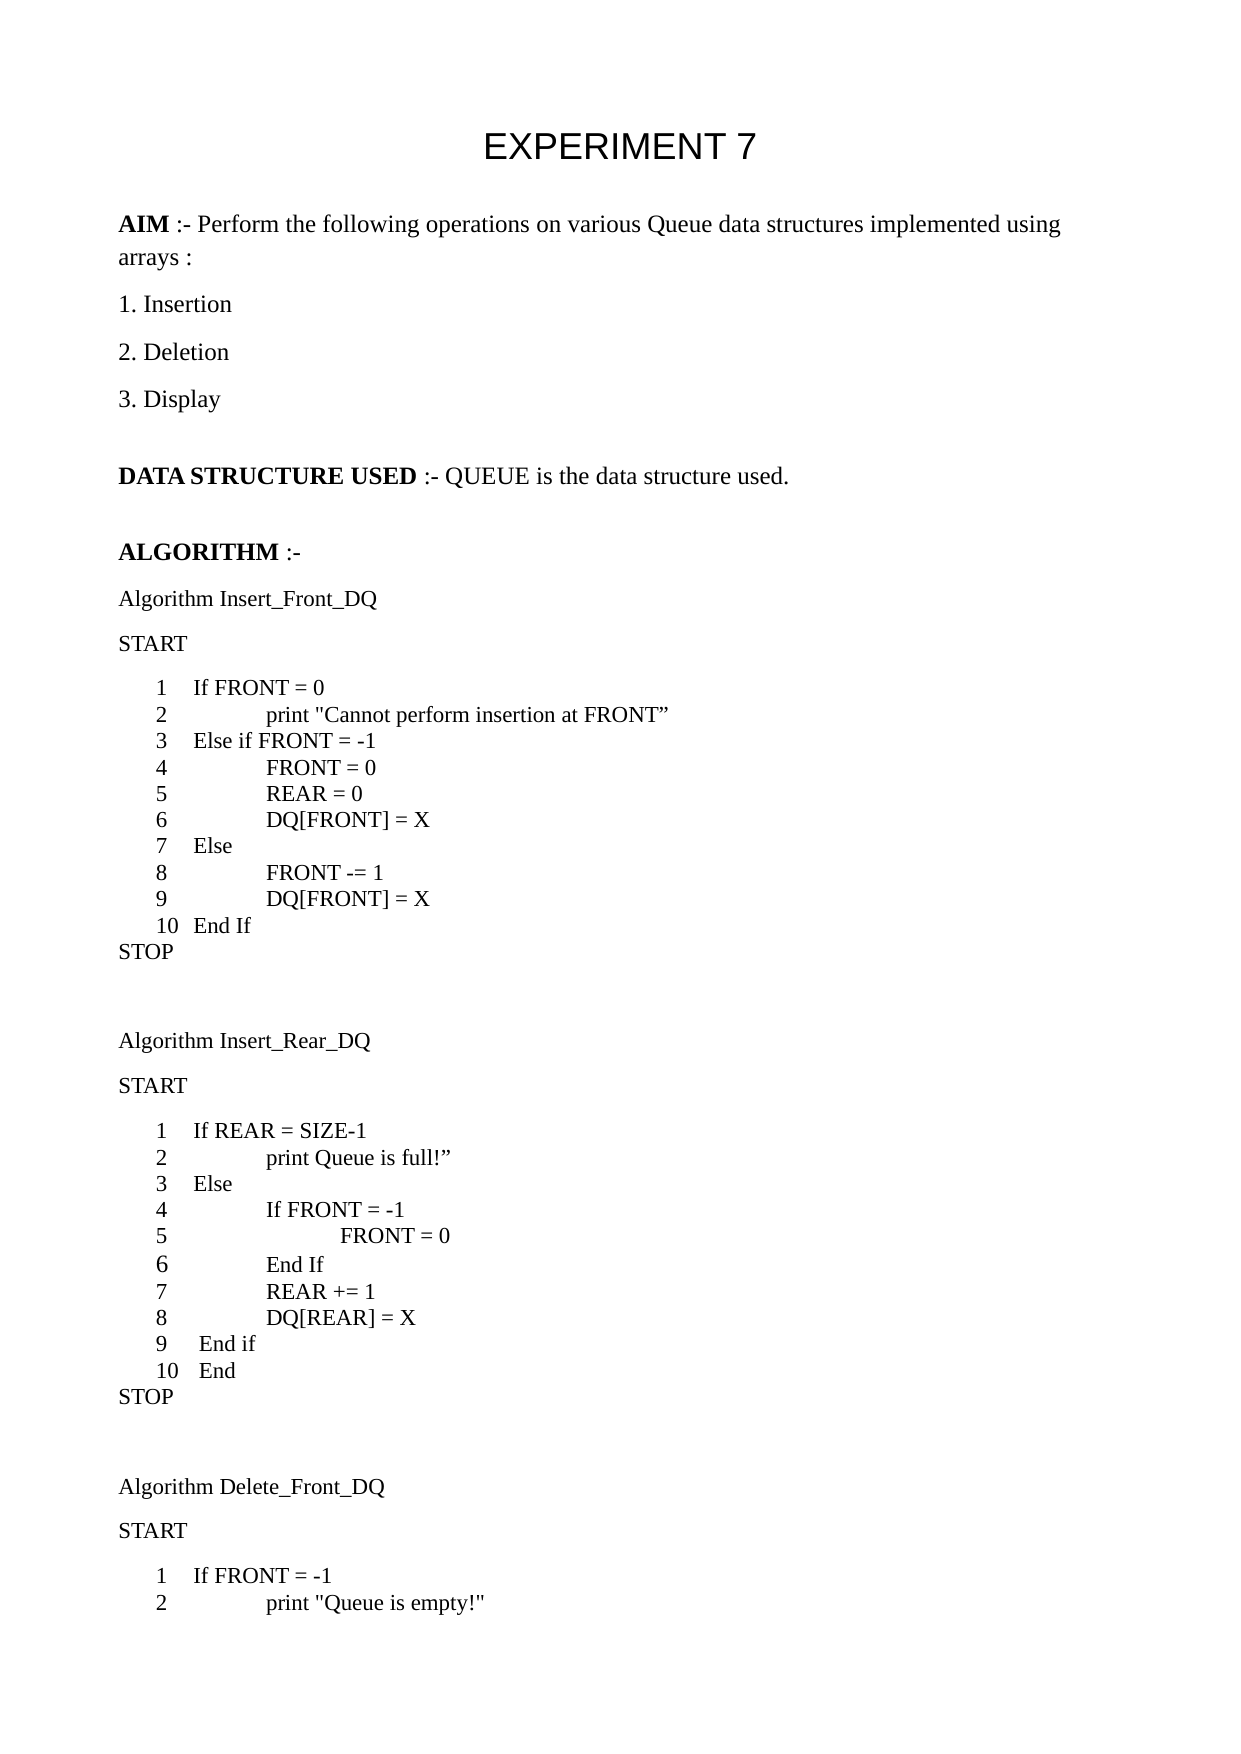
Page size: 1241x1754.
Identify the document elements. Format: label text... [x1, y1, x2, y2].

text STOP [118, 1383, 1122, 1409]
list If FRONT = 0 [156, 674, 1122, 701]
list If REAR = SIZE-1 [156, 1117, 1122, 1143]
list If FRONT = -1 [156, 1562, 1122, 1589]
list REAR = 0 [156, 780, 1122, 806]
text START [118, 1072, 1122, 1099]
list DQ[REAR] = X [156, 1304, 1122, 1330]
text START [118, 1517, 1122, 1544]
list If FRONT = -1 [156, 1196, 1122, 1223]
text 1. Insertion [118, 289, 1122, 318]
list print "Queue is empty!" [156, 1589, 1122, 1615]
list FRONT = 0 [156, 753, 1122, 780]
text STOP [118, 938, 1122, 964]
list print Queue is full!” [156, 1143, 1122, 1170]
text Algorithm Insert_Rear_DQ [118, 1028, 1122, 1054]
list Else [156, 833, 1122, 859]
text ALGORITHM :- [118, 537, 1122, 566]
list DQ[FRONT] = X [156, 806, 1122, 833]
list End If [156, 912, 1122, 938]
list Else [156, 1170, 1122, 1196]
list End if [156, 1330, 1122, 1357]
list print "Cannot perform insertion at FRONT” [156, 701, 1122, 727]
text 3. Display [118, 384, 1122, 413]
text DATA STRUCTURE USED :- QUEUE is the data structure used. [118, 461, 1122, 490]
list FRONT -= 1 [156, 859, 1122, 885]
list DQ[FRONT] = X [156, 885, 1122, 912]
list End [156, 1357, 1122, 1383]
list REAR += 1 [156, 1278, 1122, 1304]
text Algorithm Insert_Front_DQ [118, 585, 1122, 611]
text START [118, 630, 1122, 656]
list Else if FRONT = -1 [156, 727, 1122, 753]
text Algorithm Delete_Front_DQ [118, 1473, 1122, 1499]
list End If [156, 1249, 1122, 1278]
list FRONT = 0 [156, 1223, 1122, 1249]
text AIM :- Perform the following operations on various Queue data structures implemented using arrays : [118, 209, 1122, 271]
subtitle EXPERIMENT 7 [118, 124, 1122, 167]
text 2. Deletion [118, 337, 1122, 366]
